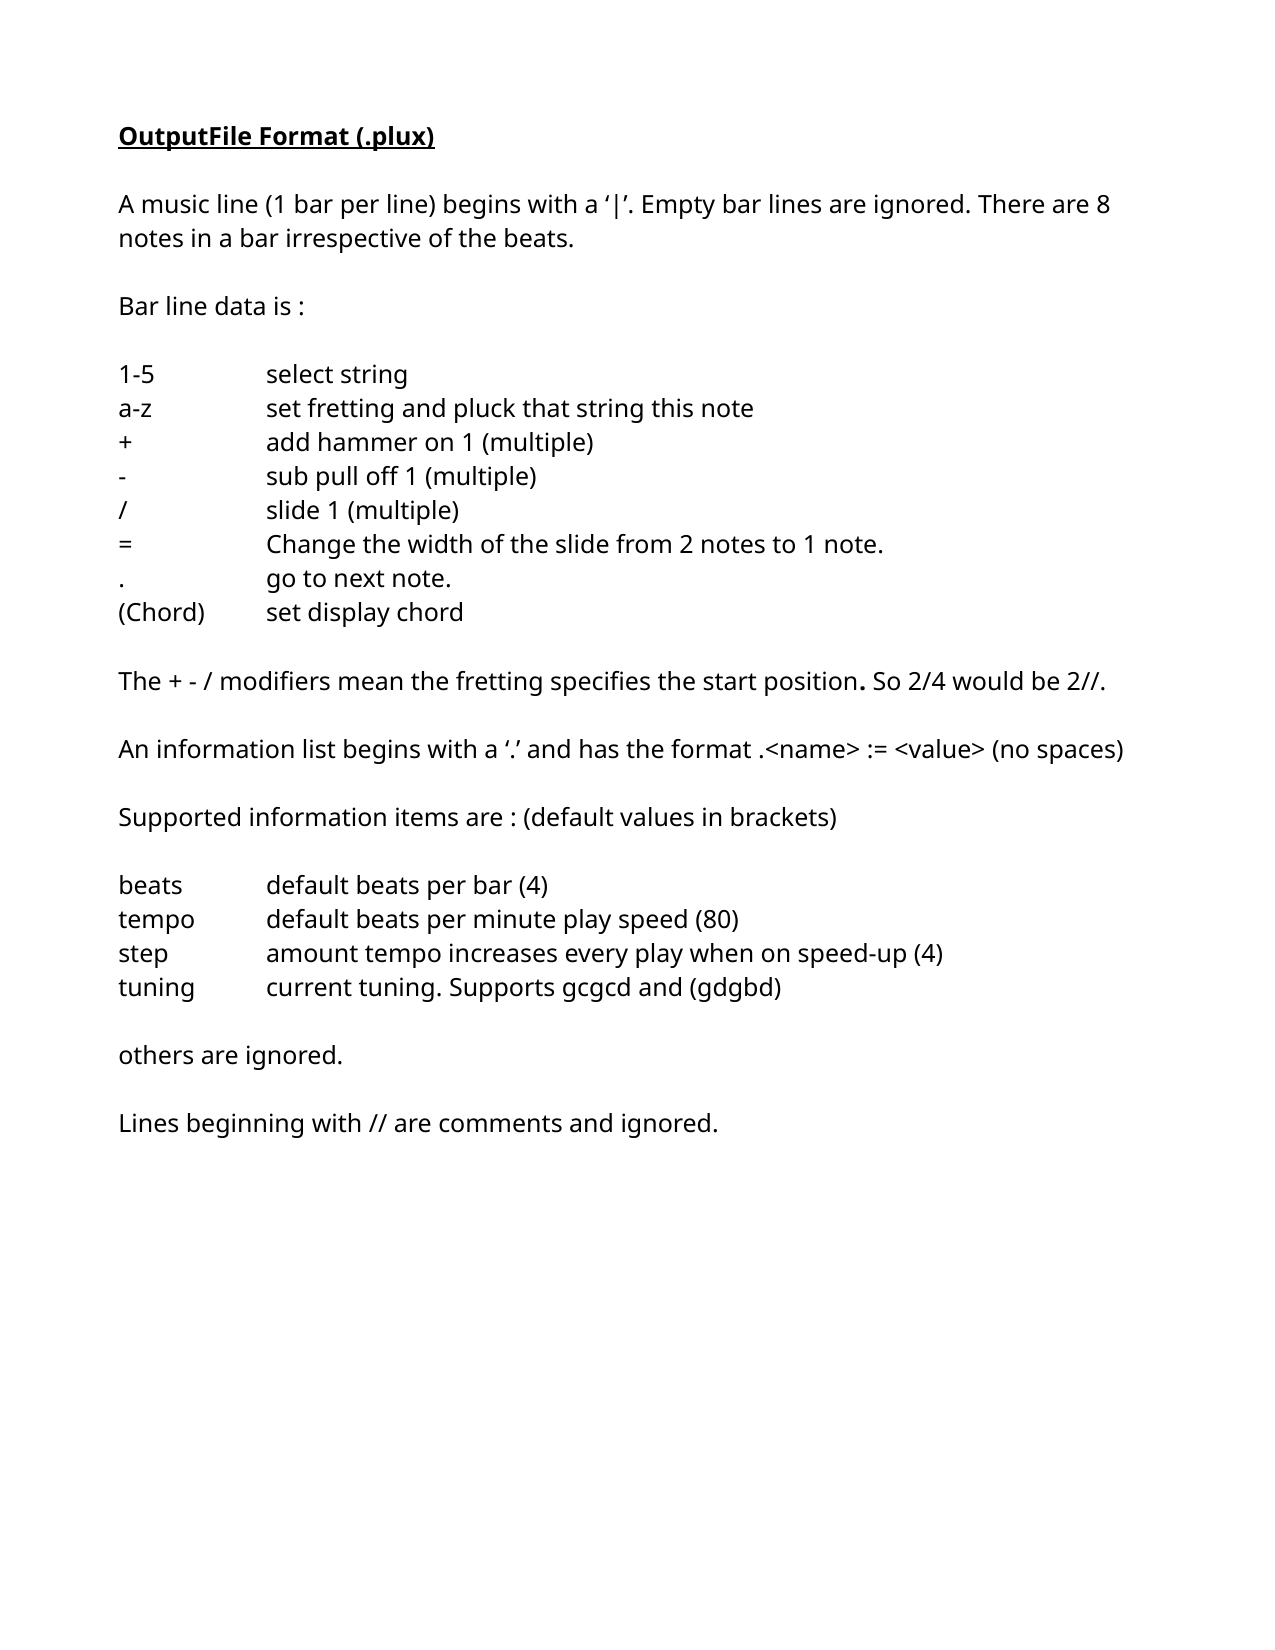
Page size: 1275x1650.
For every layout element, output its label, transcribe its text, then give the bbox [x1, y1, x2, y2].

text 1-5 select string [118, 357, 1157, 391]
text Lines beginning with // are comments and ignored. [118, 1106, 1157, 1140]
text Supported information items are : (default values in brackets) [118, 799, 1157, 833]
text (Chord) set display chord [118, 595, 1157, 629]
text . go to next note. [118, 561, 1157, 595]
text = Change the width of the slide from 2 notes to 1 note. [118, 527, 1157, 561]
text OutputFile Format (.plux) [118, 118, 1157, 152]
text tuning current tuning. Supports gcgcd and (gdgbd) [118, 970, 1157, 1004]
text A music line (1 bar per line) begins with a ‘|’. Empty bar lines are ignored. There are 8 notes in a bar irrespective of the beats. [118, 186, 1157, 254]
text + add hammer on 1 (multiple) [118, 425, 1157, 459]
text / slide 1 (multiple) [118, 493, 1157, 527]
text The + - / modifiers mean the fretting specifies the start position. So 2/4 would be 2//. [118, 663, 1157, 697]
text a-z set fretting and pluck that string this note [118, 391, 1157, 425]
text step amount tempo increases every play when on speed-up (4) [118, 936, 1157, 970]
text beats default beats per bar (4) [118, 867, 1157, 902]
text others are ignored. [118, 1038, 1157, 1072]
text - sub pull off 1 (multiple) [118, 459, 1157, 493]
text Bar line data is : [118, 288, 1157, 322]
text tempo default beats per minute play speed (80) [118, 902, 1157, 936]
text An information list begins with a ‘.’ and has the format .<name> := <value> (no spaces) [118, 731, 1157, 765]
